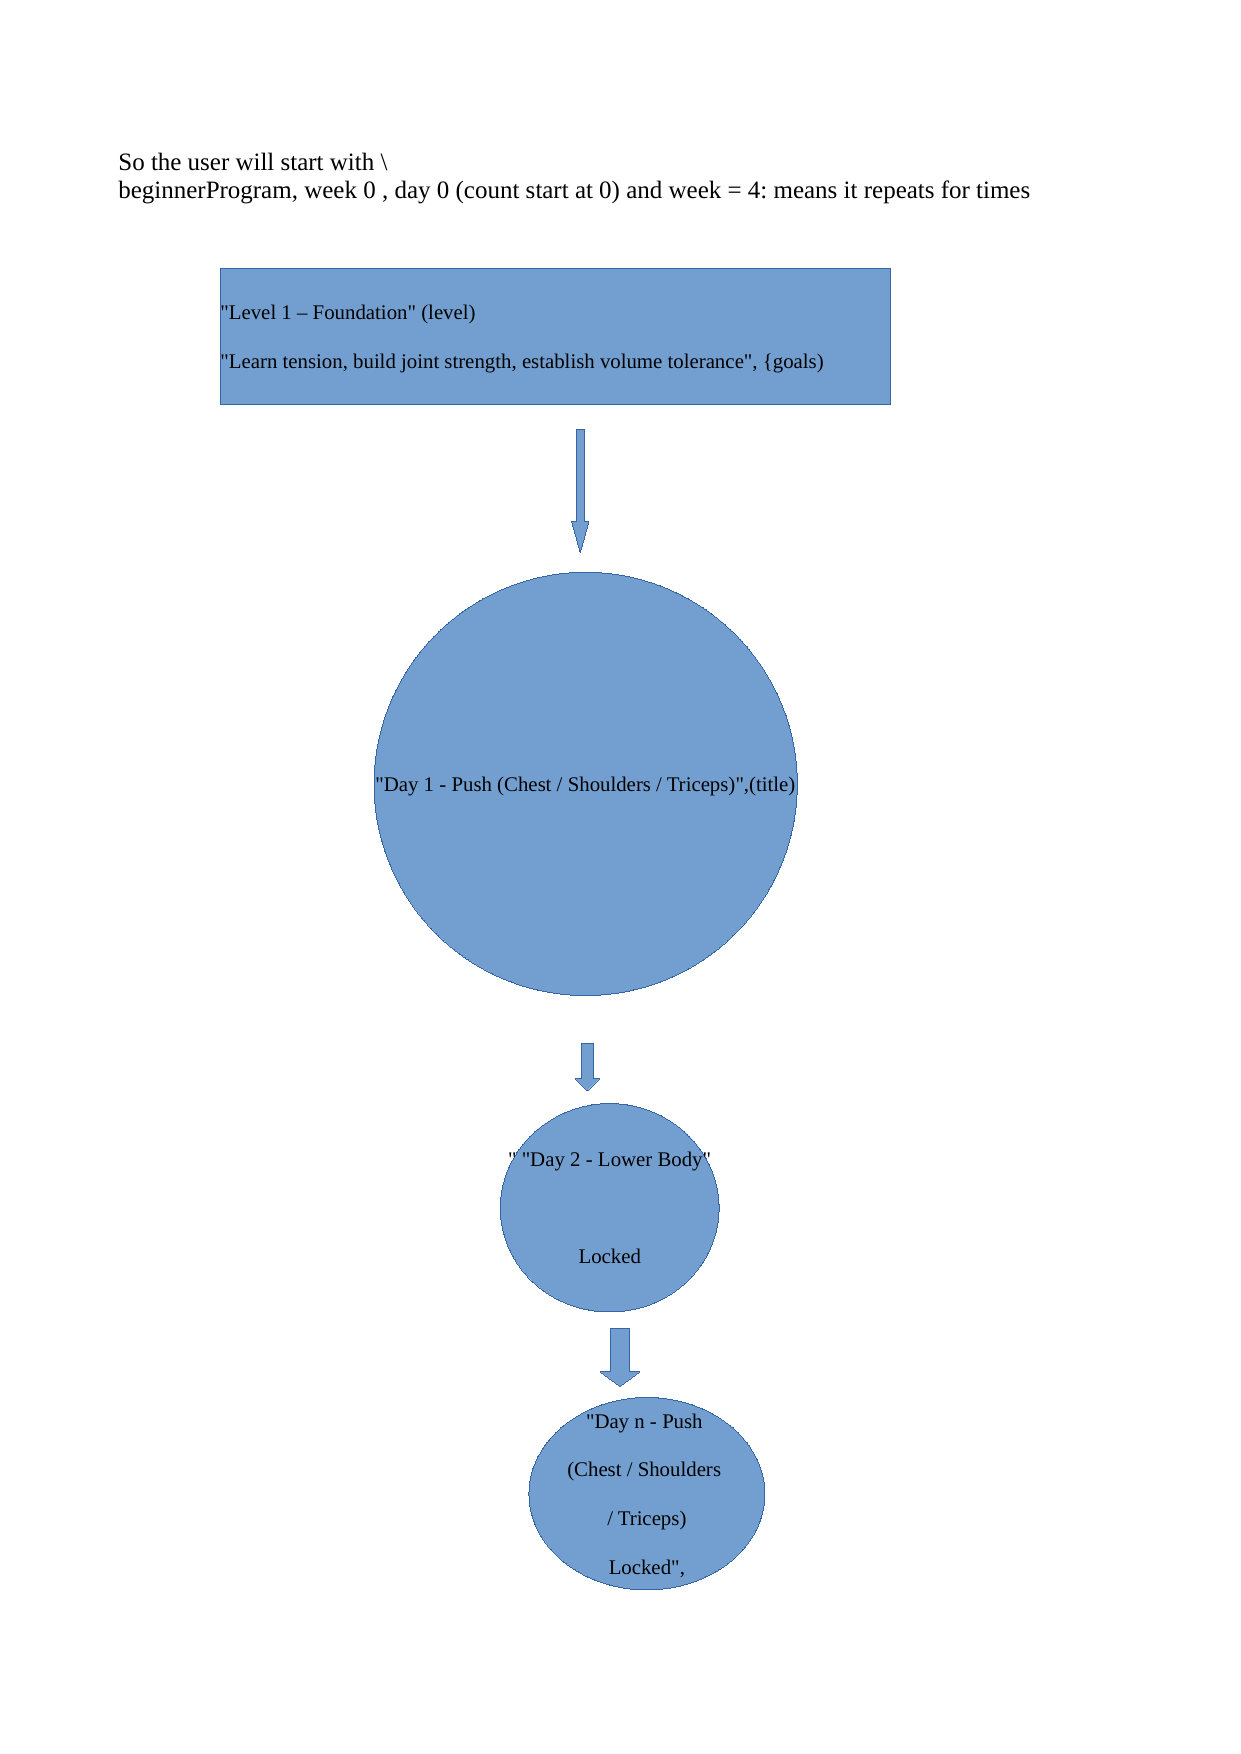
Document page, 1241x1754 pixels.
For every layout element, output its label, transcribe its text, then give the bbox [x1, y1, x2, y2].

text So the user will start with \ [118, 147, 1122, 176]
text beginnerProgram, week 0 , day 0 (count start at 0) and week = 4: means it repeats for times [118, 176, 1122, 204]
